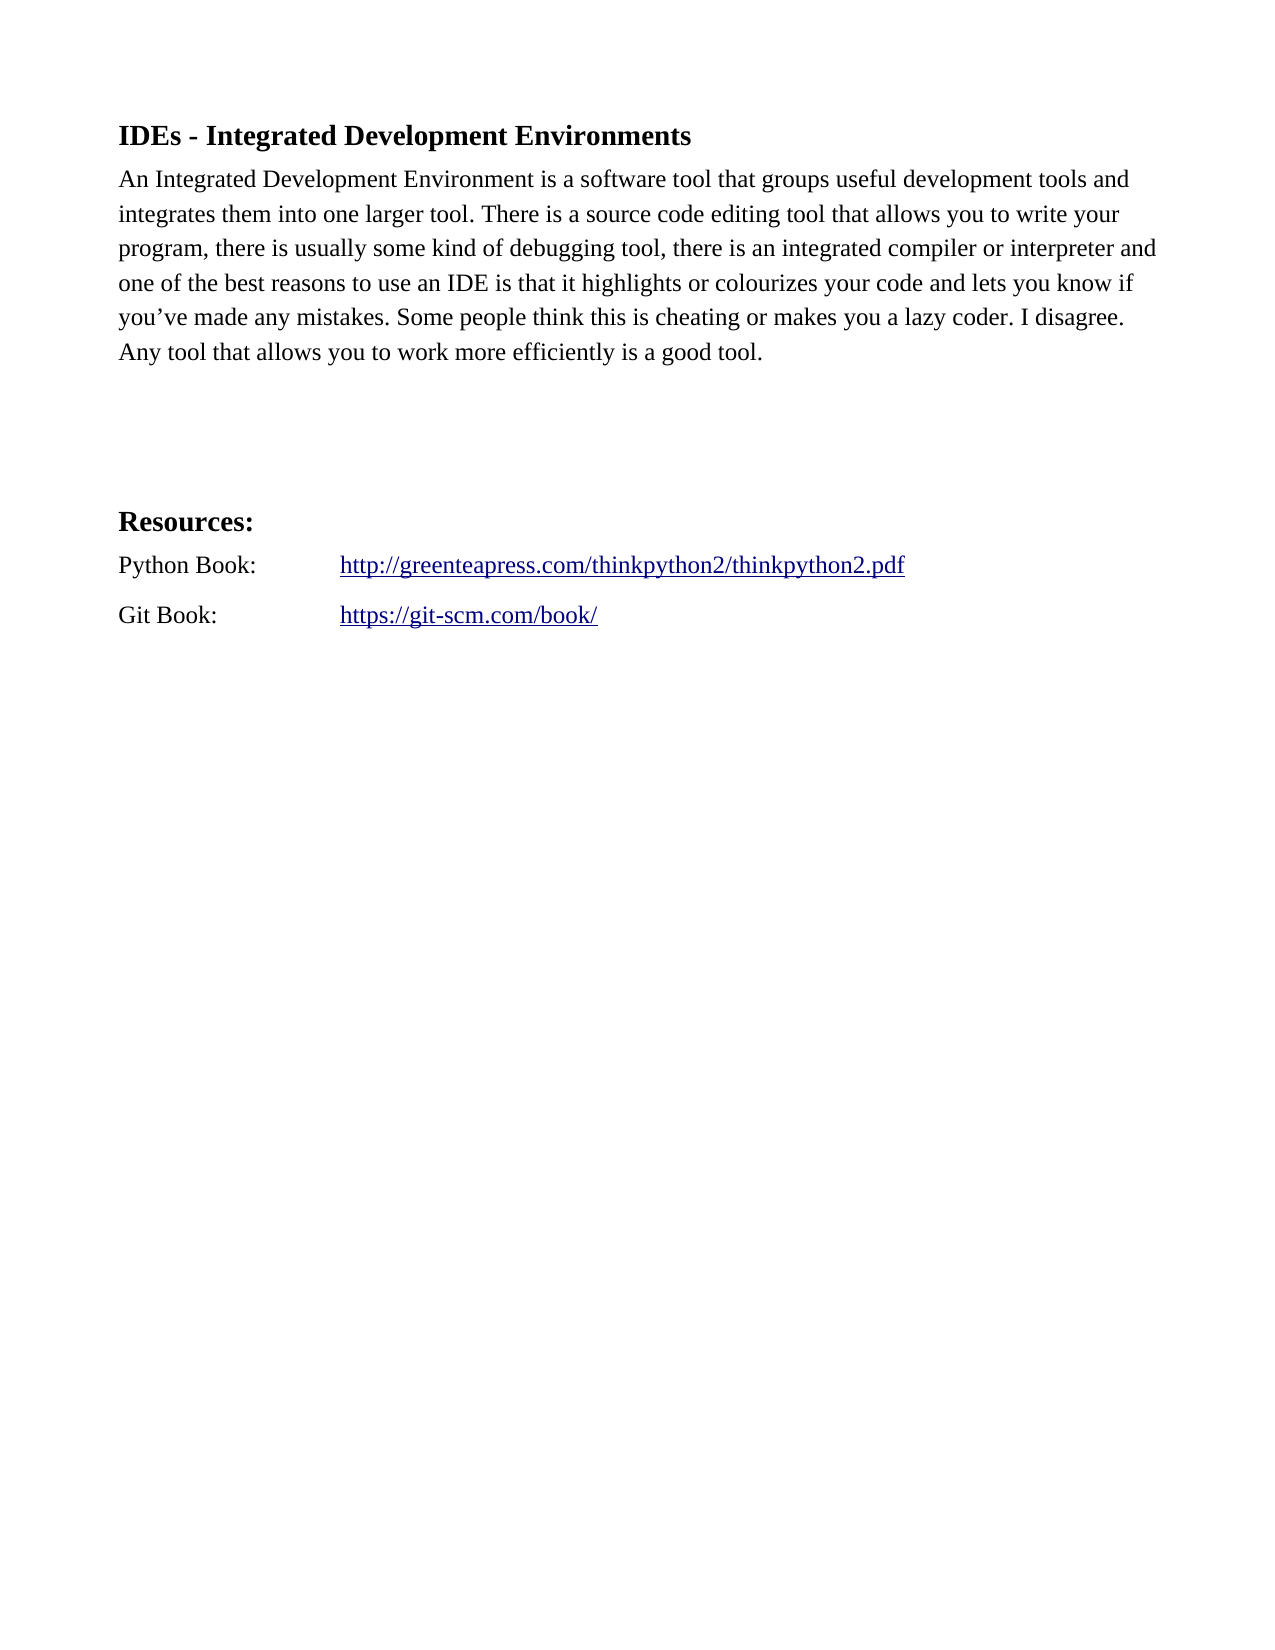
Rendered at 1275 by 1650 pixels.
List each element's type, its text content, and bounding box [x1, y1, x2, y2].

text Python Book: http://greenteapress.com/thinkpython2/thinkpython2.pdf [118, 551, 1157, 579]
subtitle IDEs - Integrated Development Environments [118, 118, 1157, 152]
subtitle Resources: [118, 504, 1157, 538]
text Git Book: https://git-scm.com/book/ [118, 600, 1157, 628]
text An Integrated Development Environment is a software tool that groups useful development tools and integrates them into one larger tool. There is a source code editing tool that allows you to write your program, there is usually some kind of debugging tool, there is an integrated compiler or interpreter and one of the best reasons to use an IDE is that it highlights or colourizes your code and lets you know if you’ve made any mistakes. Some people think this is cheating or makes you a lazy coder. I disagree. Any tool that allows you to work more efficiently is a good tool. [118, 164, 1157, 365]
